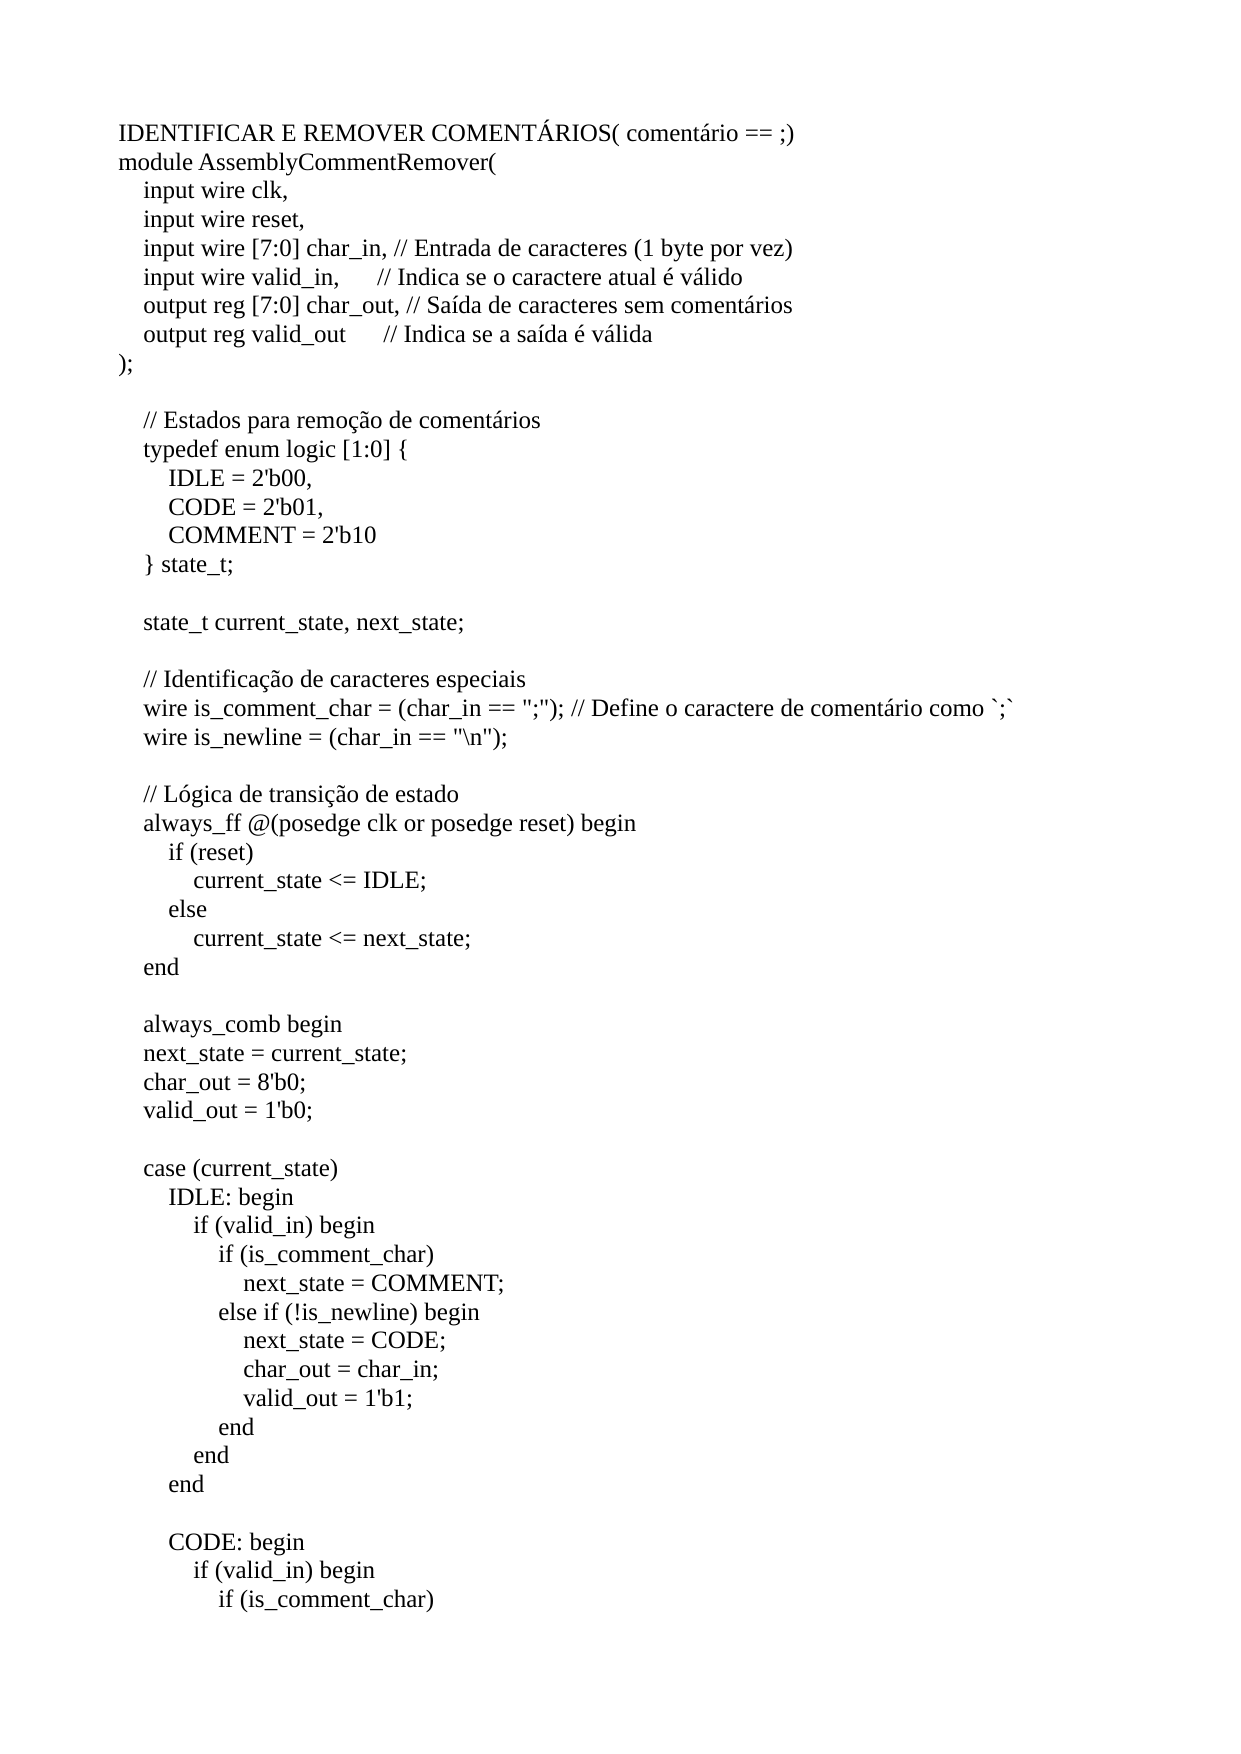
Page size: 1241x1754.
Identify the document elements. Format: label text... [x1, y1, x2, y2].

text valid_out = 1'b0; [118, 1096, 1122, 1124]
text always_ff @(posedge clk or posedge reset) begin [118, 808, 1122, 837]
text always_comb begin [118, 1009, 1122, 1038]
text next_state = current_state; [118, 1038, 1122, 1067]
text CODE: begin [118, 1527, 1122, 1556]
text state_t current_state, next_state; [118, 607, 1122, 636]
text input wire [7:0] char_in, // Entrada de caracteres (1 byte por vez) [118, 233, 1122, 262]
text } state_t; [118, 549, 1122, 578]
text char_out = 8'b0; [118, 1067, 1122, 1096]
text wire is_newline = (char_in == "\n"); [118, 722, 1122, 751]
text if (valid_in) begin [118, 1211, 1122, 1239]
text end [118, 1412, 1122, 1441]
text current_state <= next_state; [118, 923, 1122, 952]
text ); [118, 348, 1122, 377]
text end [118, 1469, 1122, 1498]
text output reg [7:0] char_out, // Saída de caracteres sem comentários [118, 291, 1122, 319]
text typedef enum logic [1:0] { [118, 434, 1122, 463]
text char_out = char_in; [118, 1354, 1122, 1383]
text IDLE = 2'b00, [118, 463, 1122, 492]
text next_state = COMMENT; [118, 1268, 1122, 1297]
text if (valid_in) begin [118, 1556, 1122, 1584]
text COMMENT = 2'b10 [118, 521, 1122, 549]
text module AssemblyCommentRemover( [118, 147, 1122, 176]
text // Estados para remoção de comentários [118, 406, 1122, 434]
text if (reset) [118, 837, 1122, 866]
text input wire clk, [118, 176, 1122, 204]
text else [118, 894, 1122, 923]
text current_state <= IDLE; [118, 866, 1122, 894]
text // Identificação de caracteres especiais [118, 664, 1122, 693]
text IDENTIFICAR E REMOVER COMENTÁRIOS( comentário == ;) [118, 118, 1122, 147]
text end [118, 1441, 1122, 1469]
text else if (!is_newline) begin [118, 1297, 1122, 1326]
text wire is_comment_char = (char_in == ";"); // Define o caractere de comentário como `;` [118, 693, 1122, 722]
text output reg valid_out // Indica se a saída é válida [118, 319, 1122, 348]
text // Lógica de transição de estado [118, 779, 1122, 808]
text if (is_comment_char) [118, 1584, 1122, 1613]
text input wire valid_in, // Indica se o caractere atual é válido [118, 262, 1122, 291]
text if (is_comment_char) [118, 1239, 1122, 1268]
text end [118, 952, 1122, 981]
text case (current_state) [118, 1153, 1122, 1182]
text valid_out = 1'b1; [118, 1383, 1122, 1412]
text IDLE: begin [118, 1182, 1122, 1211]
text next_state = CODE; [118, 1326, 1122, 1354]
text input wire reset, [118, 204, 1122, 233]
text CODE = 2'b01, [118, 492, 1122, 521]
